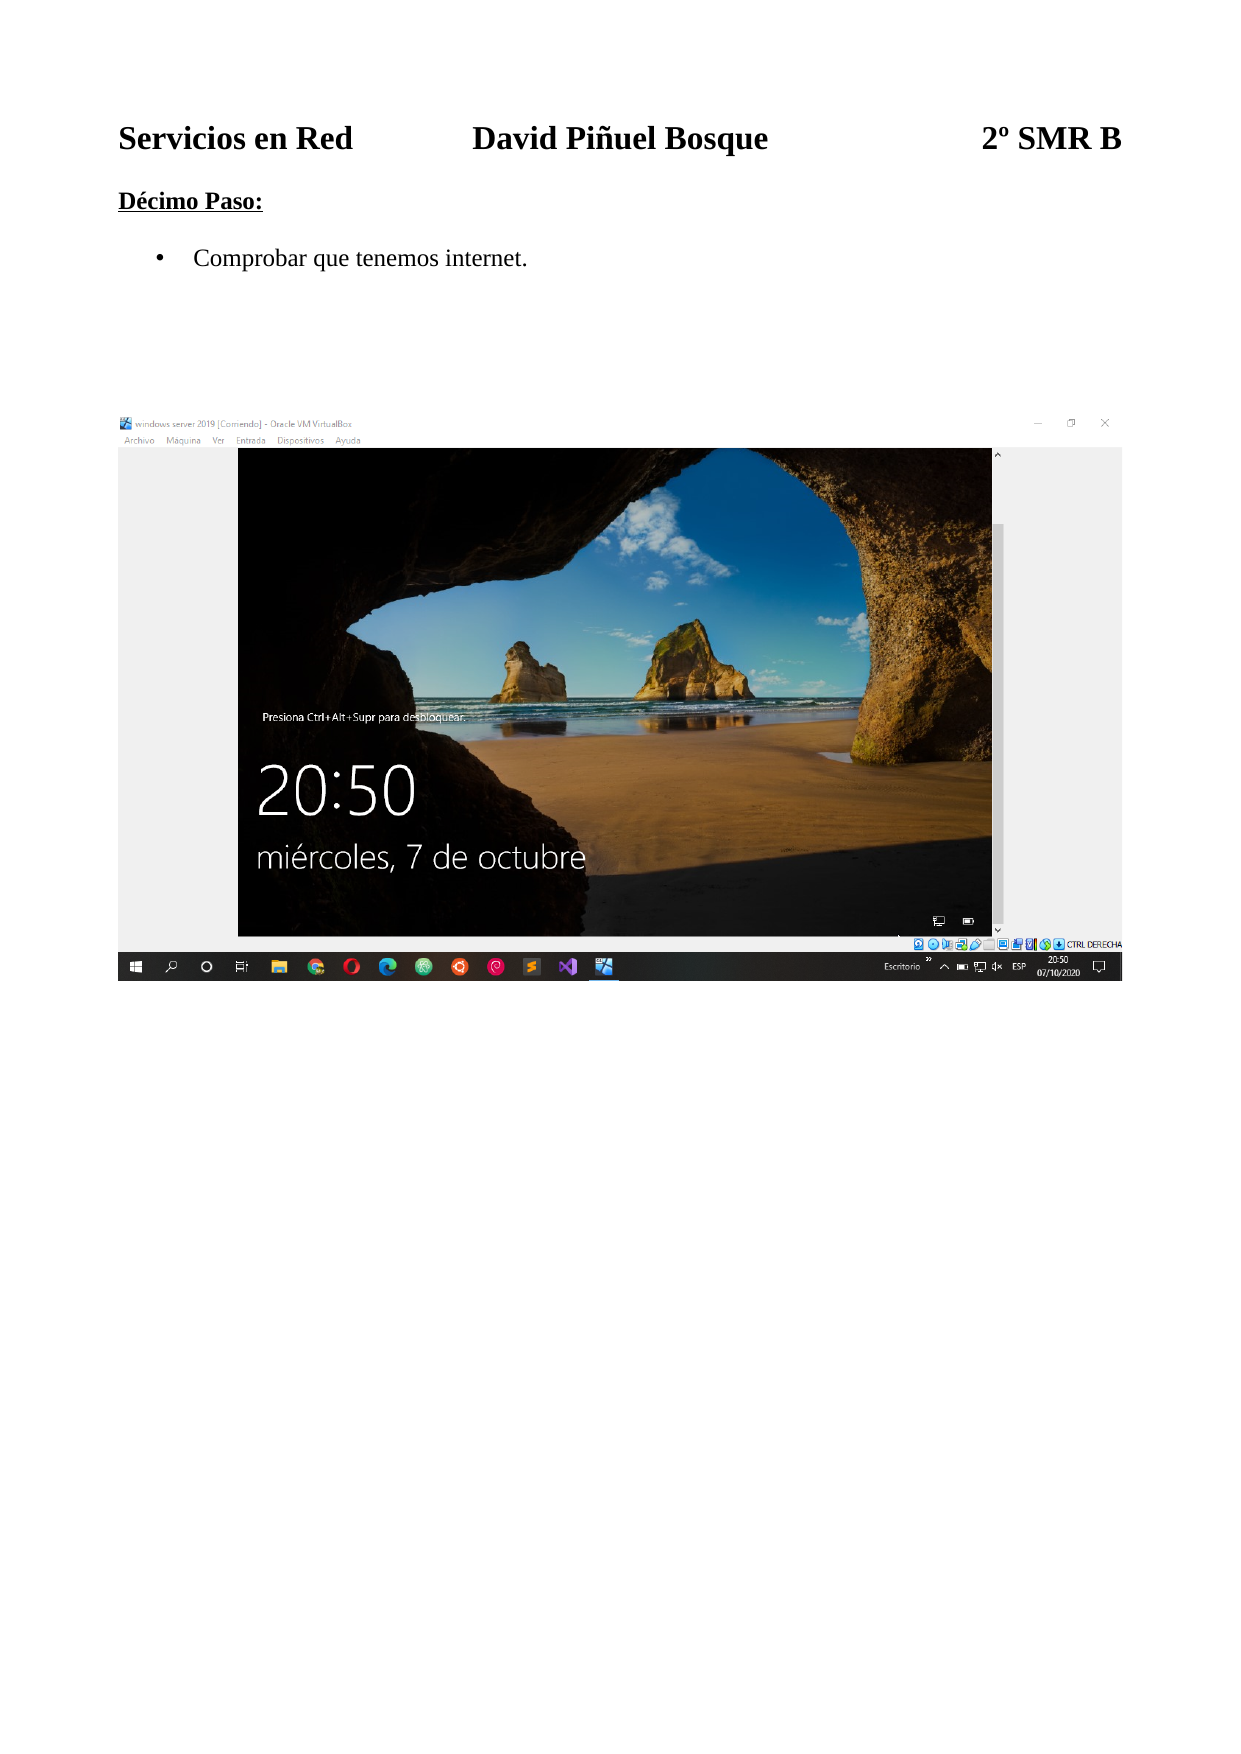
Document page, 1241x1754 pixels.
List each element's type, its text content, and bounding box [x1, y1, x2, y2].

list Comprobar que tenemos internet. [156, 243, 1122, 272]
text Décimo Paso: [118, 186, 1122, 215]
picture [118, 416, 1123, 981]
